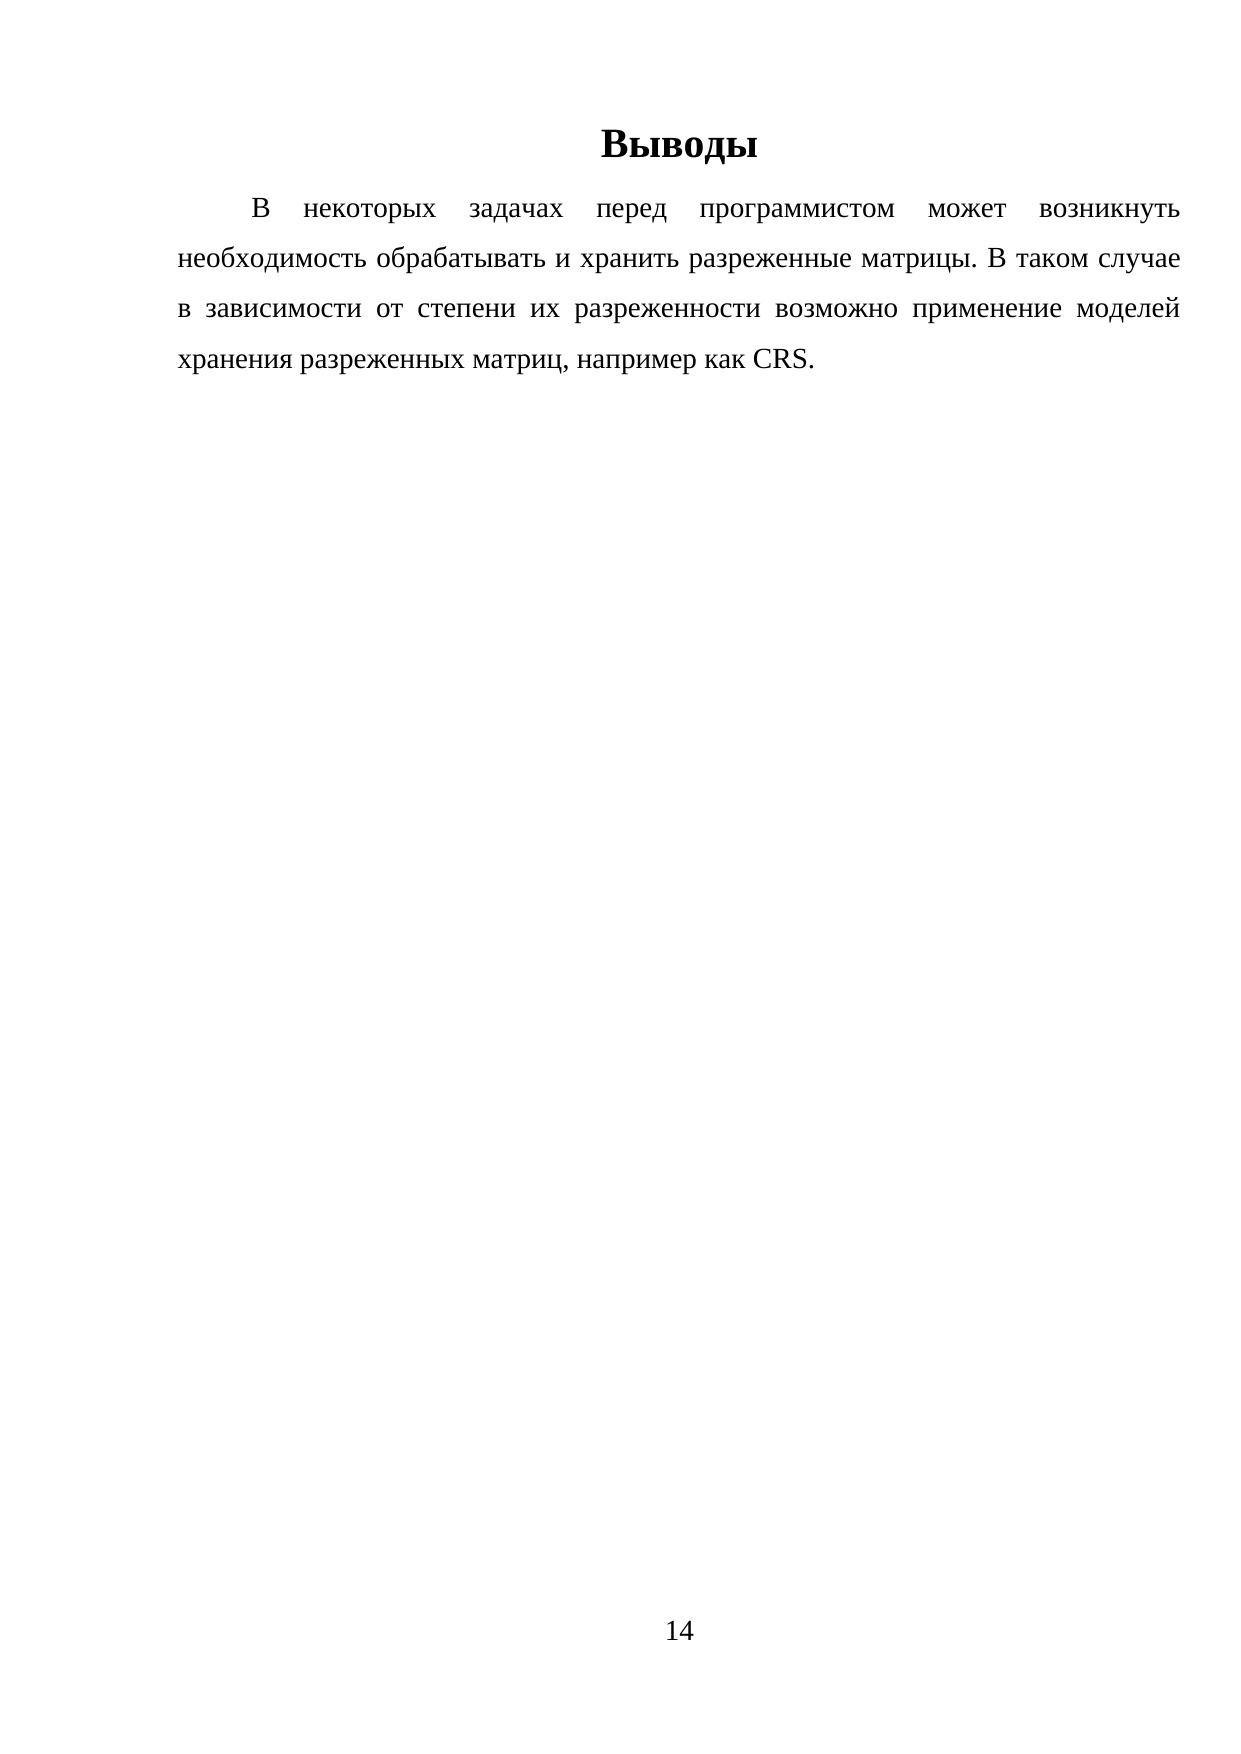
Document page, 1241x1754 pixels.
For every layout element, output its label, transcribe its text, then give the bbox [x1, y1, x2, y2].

subtitle Выводы [177, 118, 1181, 166]
text В некоторых задачах перед программистом может возникнуть необходимость обрабатывать и хранить разреженные матрицы. В таком случае в зависимости от степени их разреженности возможно применение моделей хранения разреженных матриц, например как CRS. [177, 190, 1181, 374]
